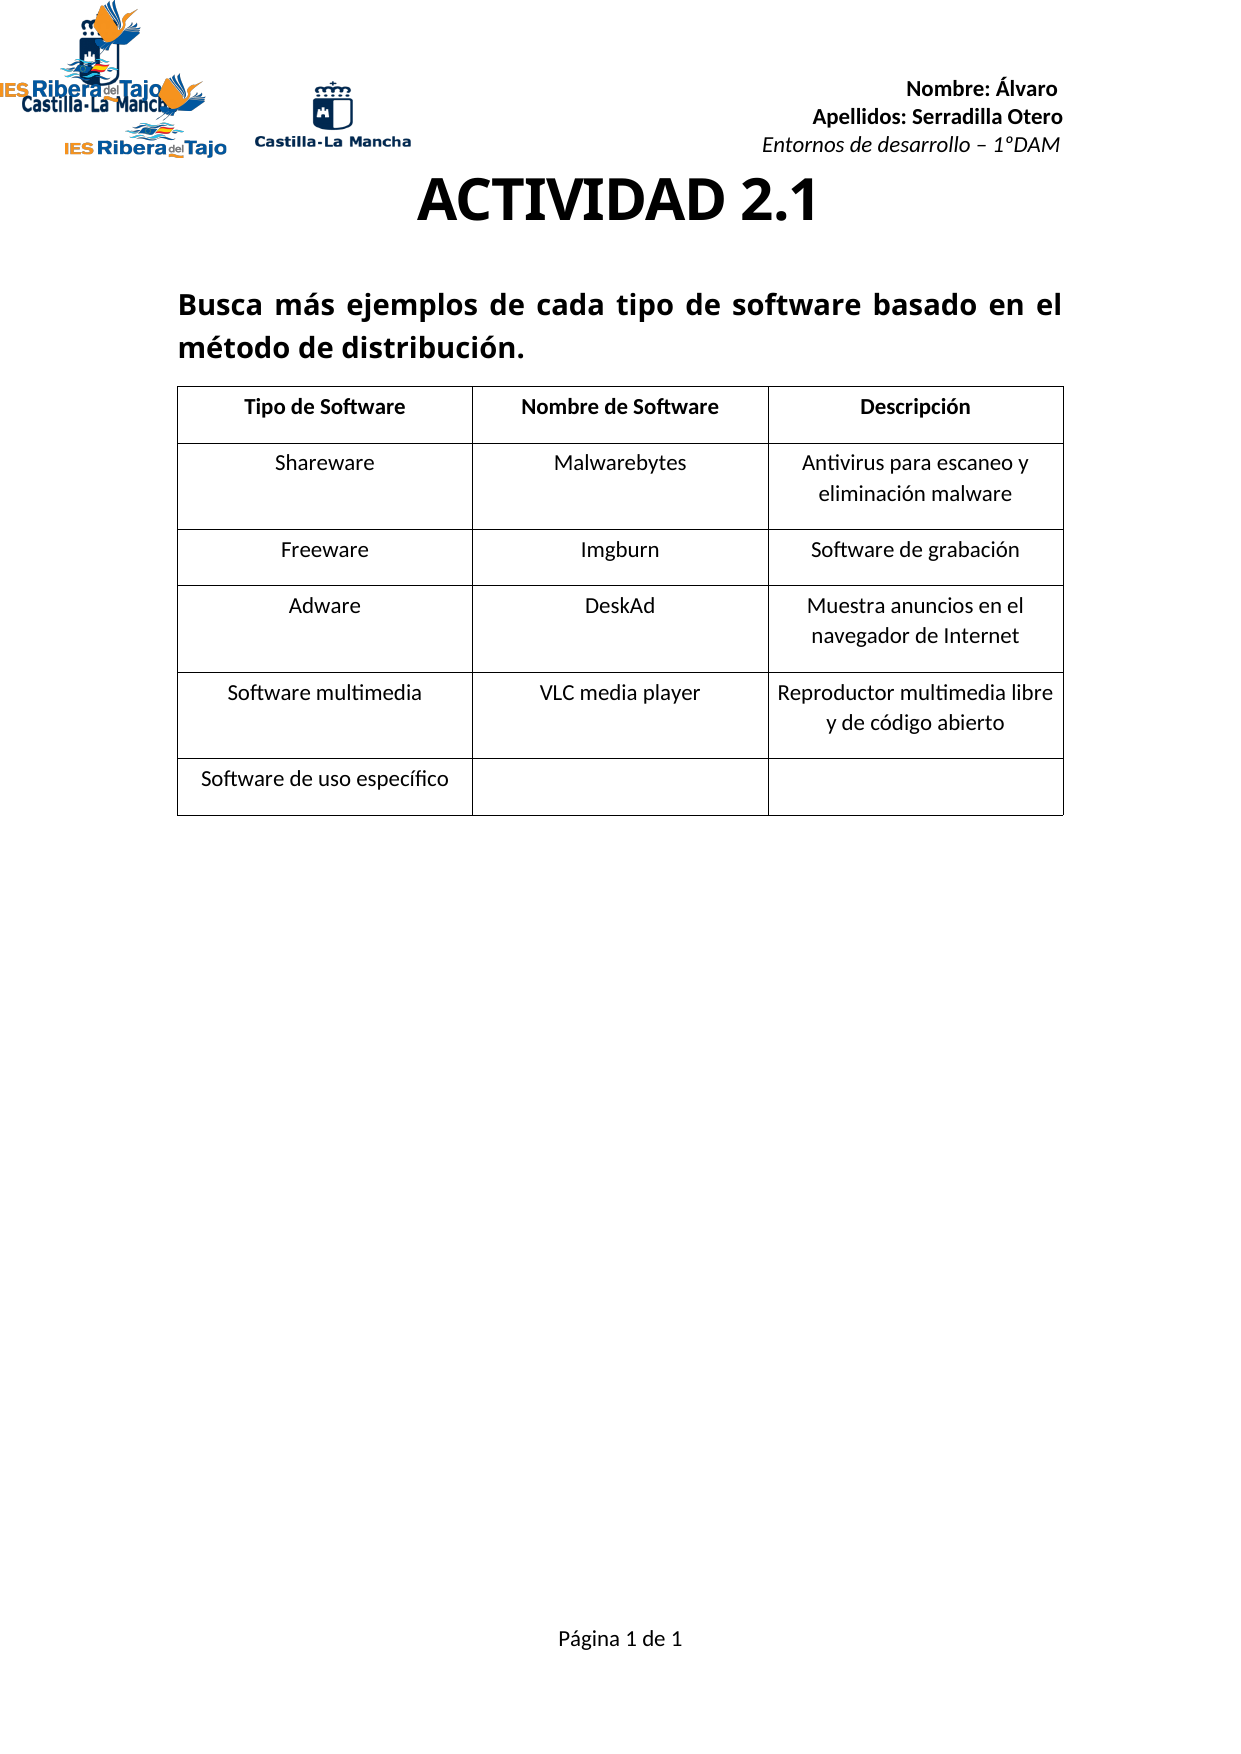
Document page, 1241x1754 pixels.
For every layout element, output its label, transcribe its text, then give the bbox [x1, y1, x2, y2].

table_header Nombre de Software [473, 387, 768, 443]
table_cell DeskAd [473, 586, 768, 672]
table_cell [769, 759, 1063, 814]
table_cell Antivirus para escaneo y eliminación malware [769, 444, 1063, 529]
table_header Tipo de Software [178, 387, 472, 443]
table_cell VLC media player [473, 673, 768, 758]
table_header Descripción [769, 387, 1063, 443]
text Busca más ejemplos de cada tipo de software basado en el método de distribución. [177, 284, 1063, 367]
table_cell Imgburn [473, 530, 768, 585]
table_cell Malwarebytes [473, 444, 768, 529]
table_cell Muestra anuncios en el navegador de Internet [769, 586, 1063, 672]
table_cell Shareware [178, 444, 472, 529]
picture [233, 73, 432, 158]
table_cell Software de grabación [769, 530, 1063, 585]
table_cell Reproductor multimedia libre y de código abierto [769, 673, 1063, 758]
table_cell Software de uso específico [178, 759, 472, 814]
table_cell Adware [178, 586, 472, 672]
table_cell Software multimedia [178, 673, 472, 758]
picture [0, 0, 227, 158]
table_cell [473, 759, 768, 814]
title ACTIVIDAD 2.1 [177, 158, 1063, 237]
table_cell Freeware [178, 530, 472, 585]
